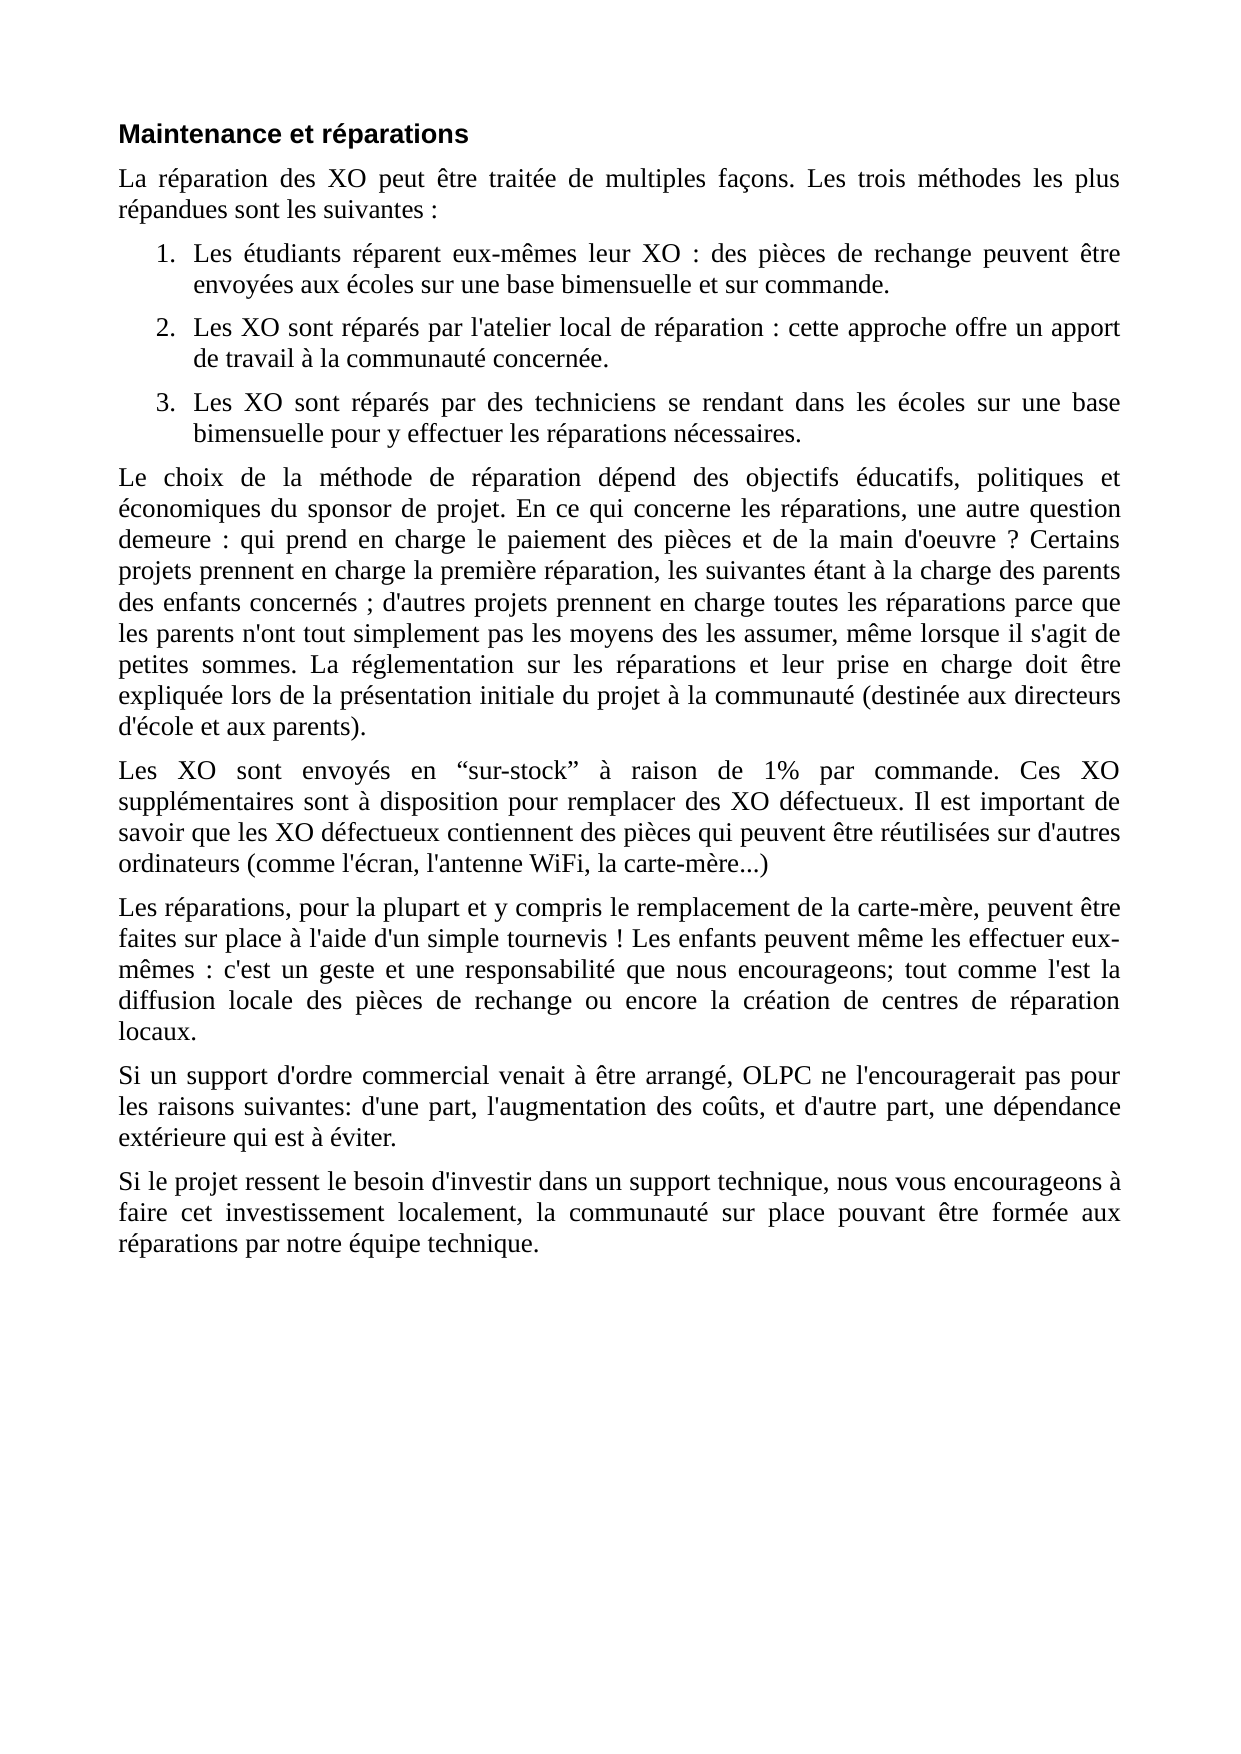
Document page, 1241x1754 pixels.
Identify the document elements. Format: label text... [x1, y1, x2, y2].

text Les XO sont envoyés en “sur-stock” à raison de 1% par commande. Ces XO supplémentaires sont à disposition pour remplacer des XO défectueux. Il est important de savoir que les XO défectueux contiennent des pièces qui peuvent être réutilisées sur d'autres ordinateurs (comme l'écran, l'antenne WiFi, la carte-mère...) [118, 754, 1122, 878]
text La réparation des XO peut être traitée de multiples façons. Les trois méthodes les plus répandues sont les suivantes : [118, 162, 1122, 224]
text Si un support d'ordre commercial venait à être arrangé, OLPC ne l'encouragerait pas pour les raisons suivantes: d'une part, l'augmentation des coûts, et d'autre part, une dépendance extérieure qui est à éviter. [118, 1059, 1122, 1153]
list Les XO sont réparés par l'atelier local de réparation : cette approche offre un apport de travail à la communauté concernée. [156, 311, 1122, 374]
text Le choix de la méthode de réparation dépend des objectifs éducatifs, politiques et économiques du sponsor de projet. En ce qui concerne les réparations, une autre question demeure : qui prend en charge le paiement des pièces et de la main d'oeuvre ? Certains projets prennent en charge la première réparation, les suivantes étant à la charge des parents des enfants concernés ; d'autres projets prennent en charge toutes les réparations parce que les parents n'ont tout simplement pas les moyens des les assumer, même lorsque il s'agit de petites sommes. La réglementation sur les réparations et leur prise en charge doit être expliquée lors de la présentation initiale du projet à la communauté (destinée aux directeurs d'école et aux parents). [118, 461, 1122, 741]
list Les XO sont réparés par des techniciens se rendant dans les écoles sur une base bimensuelle pour y effectuer les réparations nécessaires. [156, 386, 1122, 448]
list Les étudiants réparent eux-mêmes leur XO : des pièces de rechange peuvent être envoyées aux écoles sur une base bimensuelle et sur commande. [156, 237, 1122, 299]
text Si le projet ressent le besoin d'investir dans un support technique, nous vous encourageons à faire cet investissement localement, la communauté sur place pouvant être formée aux réparations par notre équipe technique. [118, 1165, 1122, 1258]
subtitle Maintenance et réparations [118, 118, 1122, 149]
text Les réparations, pour la plupart et y compris le remplacement de la carte-mère, peuvent être faites sur place à l'aide d'un simple tournevis ! Les enfants peuvent même les effectuer eux-mêmes : c'est un geste et une responsabilité que nous encourageons; tout comme l'est la diffusion locale des pièces de rechange ou encore la création de centres de réparation locaux. [118, 891, 1122, 1047]
